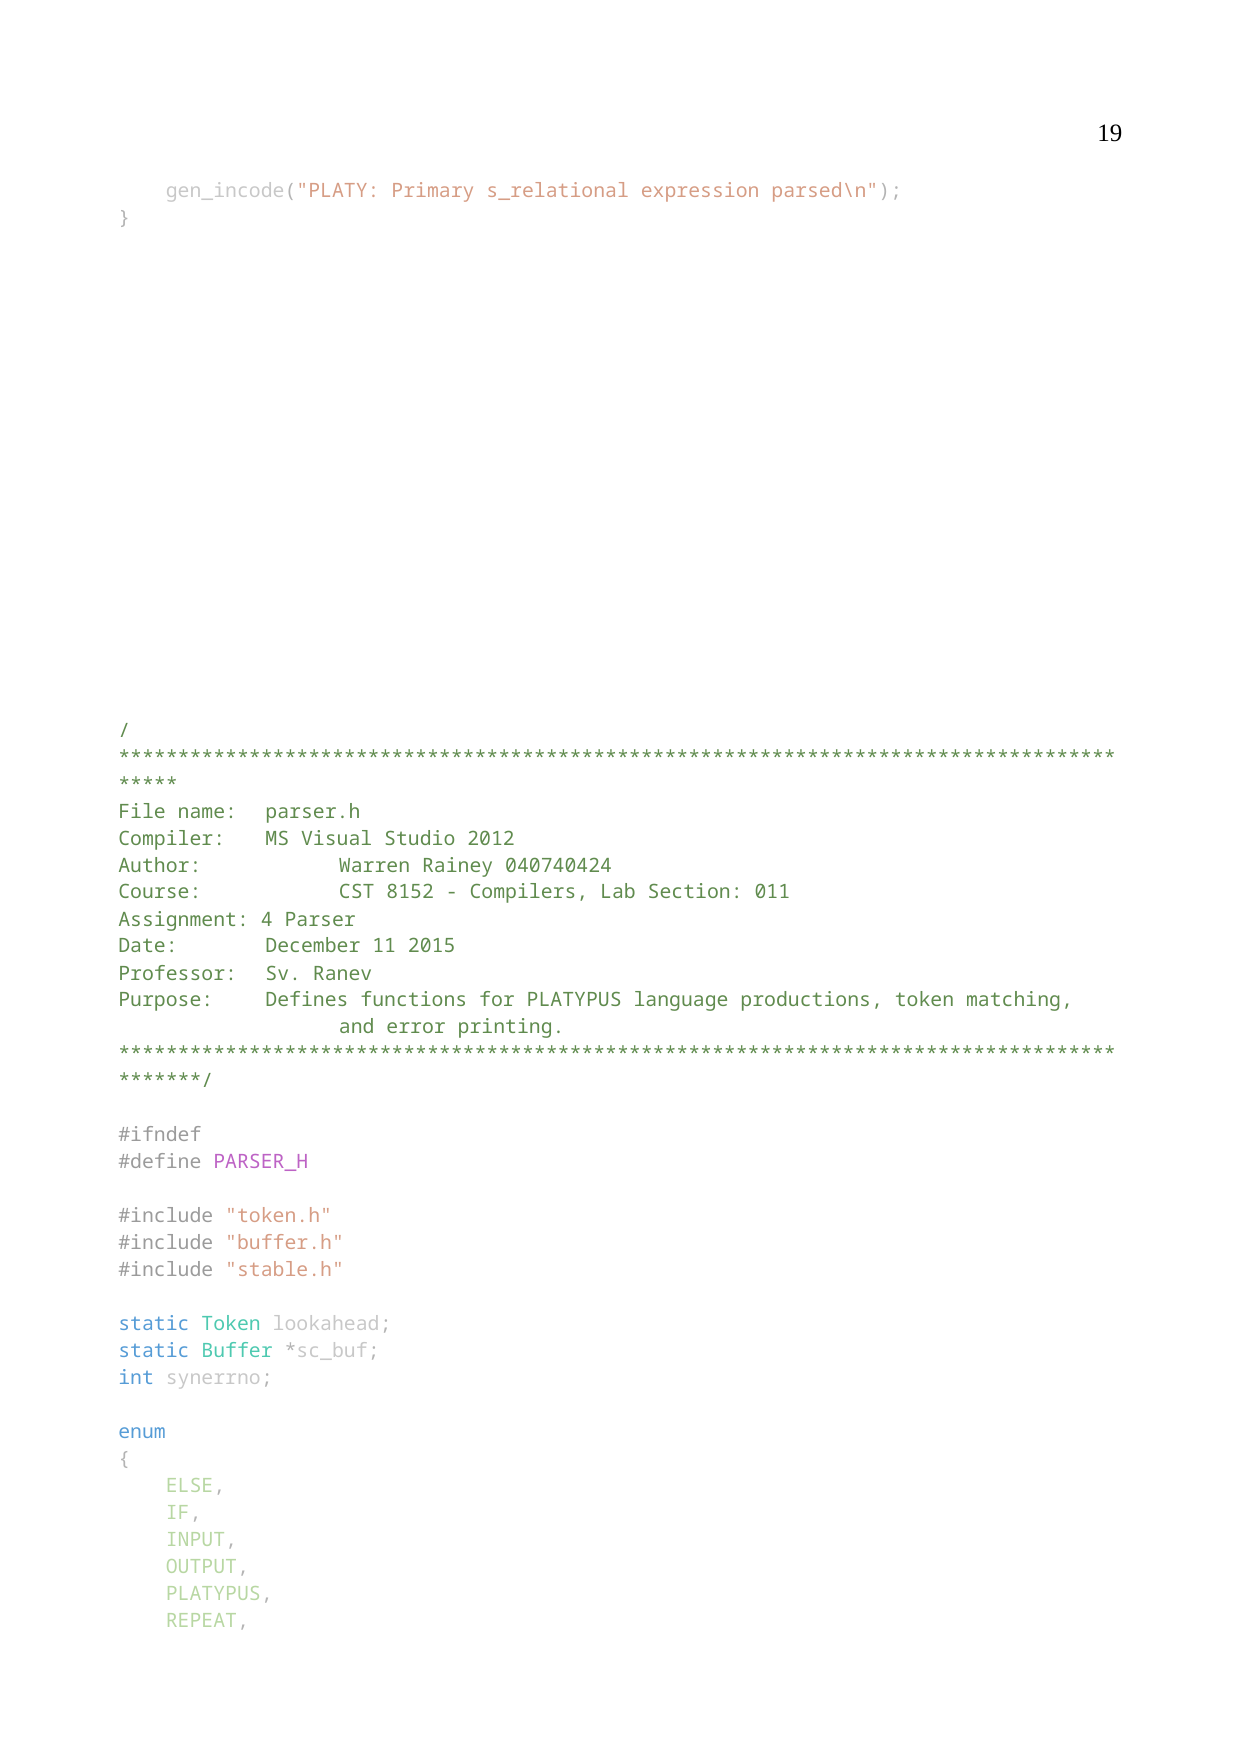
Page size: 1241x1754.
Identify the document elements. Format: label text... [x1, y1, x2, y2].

text #ifndef PARSER_H [118, 1121, 1122, 1148]
text Date: December 11 2015 [118, 932, 1122, 959]
text } [118, 203, 1122, 230]
text #define PARSER_H [118, 1148, 1122, 1174]
text Purpose: Defines functions for PLATYPUS language productions, token matching, [118, 986, 1122, 1013]
text Compiler: MS Visual Studio 2012 [118, 824, 1122, 851]
text int synerrno; [118, 1363, 1122, 1390]
text REPEAT, [118, 1606, 1122, 1633]
text ELSE, [118, 1471, 1122, 1498]
text *******************************************************************************************/ [118, 1040, 1122, 1094]
text #include "buffer.h" [118, 1228, 1122, 1256]
text PLATYPUS, [118, 1579, 1122, 1606]
text INPUT, [118, 1525, 1122, 1552]
text and error printing. [118, 1013, 1122, 1040]
text #include "stable.h" [118, 1256, 1122, 1282]
text IF, [118, 1498, 1122, 1525]
text static Buffer *sc_buf; [118, 1336, 1122, 1363]
text enum [118, 1417, 1122, 1444]
text { [118, 1444, 1122, 1471]
text Assignment: 4 Parser [118, 905, 1122, 932]
text /***************************************************************************************** [118, 716, 1122, 797]
text OUTPUT, [118, 1552, 1122, 1579]
text static Token lookahead; [118, 1309, 1122, 1336]
text #include "token.h" [118, 1202, 1122, 1228]
text Professor: Sv. Ranev [118, 959, 1122, 986]
text Course: CST 8152 - Compilers, Lab Section: 011 [118, 878, 1122, 905]
text gen_incode("PLATY: Primary s_relational expression parsed\n"); [118, 176, 1122, 203]
text File name: parser.h [118, 797, 1122, 824]
text Author: Warren Rainey 040740424 [118, 851, 1122, 878]
